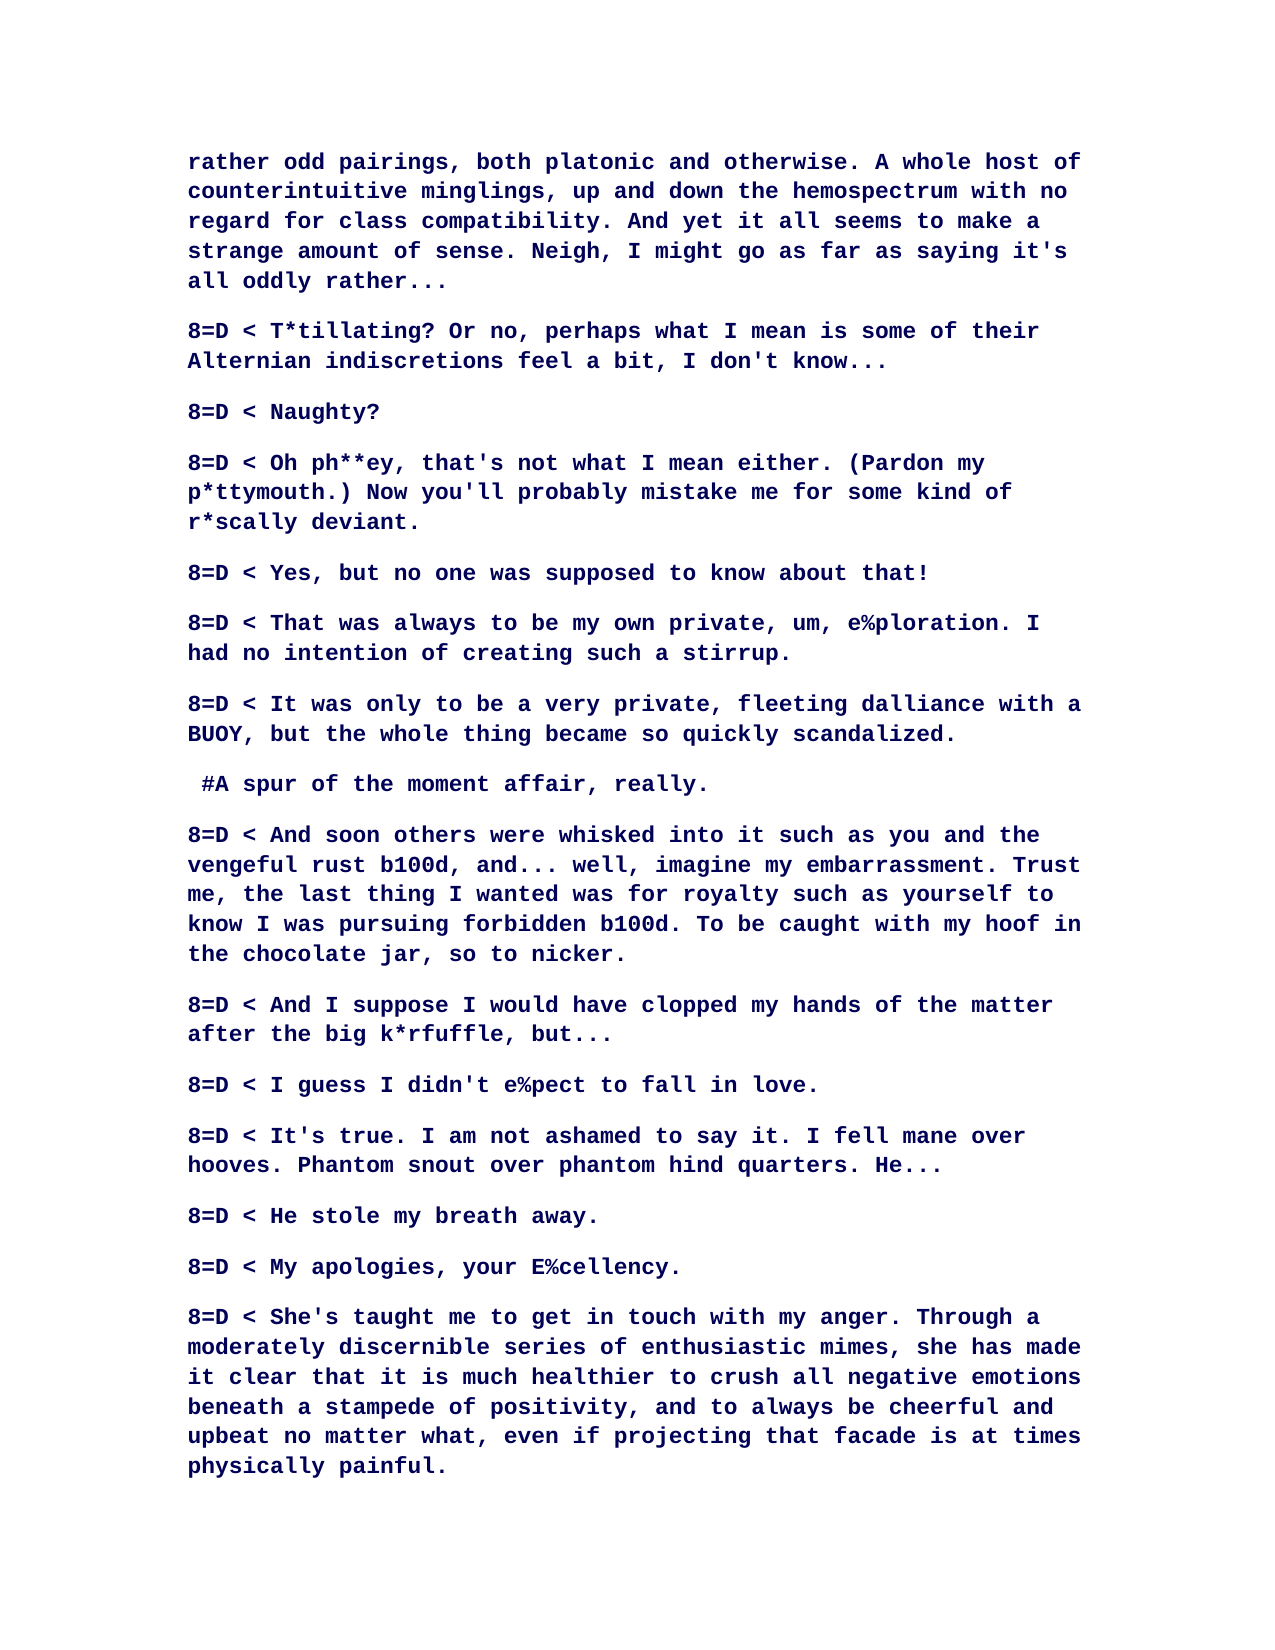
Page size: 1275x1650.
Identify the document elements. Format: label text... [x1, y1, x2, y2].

text 8=D < Yes, but no one was supposed to know about that! [187, 561, 1087, 587]
text rather odd pairings, both platonic and otherwise. A whole host of counterintuitive minglings, up and down the hemospectrum with no regard for class compatibility. And yet it all seems to make a strange amount of sense. Neigh, I might go as far as saying it's all oddly rather... [187, 150, 1087, 295]
text 8=D < Naughty? [187, 400, 1087, 426]
text #A spur of the moment affair, really. [187, 772, 1087, 798]
text 8=D < It was only to be a very private, fleeting dalliance with a BUOY, but the whole thing became so quickly scandalized. [187, 692, 1087, 748]
text 8=D < And soon others were whisked into it such as you and the vengeful rust b100d, and... well, imagine my embarrassment. Trust me, the last thing I wanted was for royalty such as yourself to know I was pursuing forbidden b100d. To be caught with my hoof in the chocolate jar, so to nicker. [187, 823, 1087, 968]
text 8=D < And I suppose I would have clopped my hands of the matter after the big k*rfuffle, but... [187, 993, 1087, 1049]
text 8=D < It's true. I am not ashamed to say it. I fell mane over hooves. Phantom snout over phantom hind quarters. He... [187, 1124, 1087, 1180]
text 8=D < My apologies, your E%cellency. [187, 1255, 1087, 1281]
text 8=D < She's taught me to get in touch with my anger. Through a moderately discernible series of enthusiastic mimes, she has made it clear that it is much healthier to crush all negative emotions beneath a stampede of positivity, and to always be cheerful and upbeat no matter what, even if projecting that facade is at times physically painful. [187, 1306, 1087, 1481]
text 8=D < He stole my breath away. [187, 1204, 1087, 1230]
text 8=D < I guess I didn't e%pect to fall in love. [187, 1073, 1087, 1099]
text 8=D < Oh ph**ey, that's not what I mean either. (Pardon my p*ttymouth.) Now you'll probably mistake me for some kind of r*scally deviant. [187, 451, 1087, 536]
text 8=D < That was always to be my own private, um, e%ploration. I had no intention of creating such a stirrup. [187, 612, 1087, 667]
text 8=D < T*tillating? Or no, perhaps what I mean is some of their Alternian indiscretions feel a bit, I don't know... [187, 320, 1087, 376]
